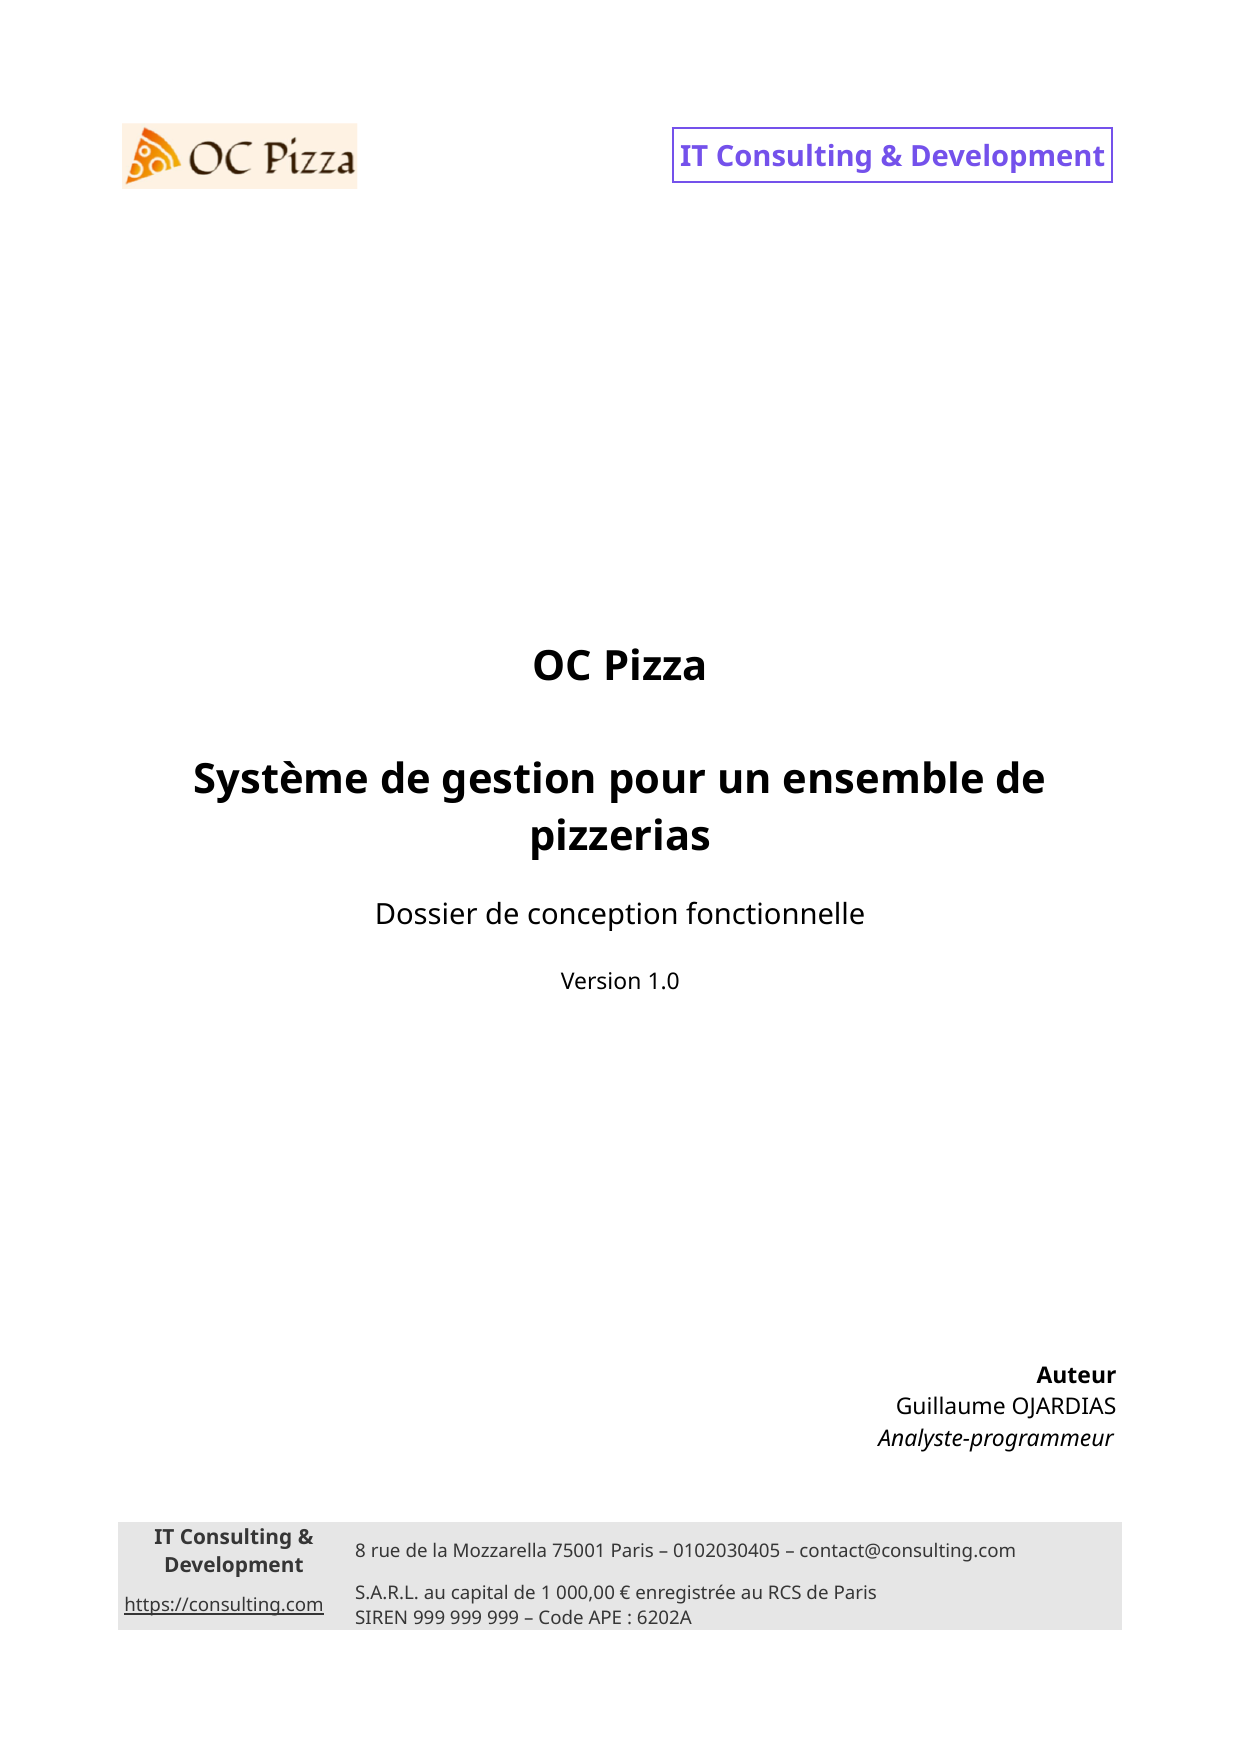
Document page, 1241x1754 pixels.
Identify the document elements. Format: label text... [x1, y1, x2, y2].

table_cell Auteur Guillaume OJARDIAS Analyste-programmeur [118, 1335, 1122, 1477]
table_header OC Pizza Système de gestion pour un ensemble de pizzerias Dossier de conception fonctionnelle Version 1.0 [118, 296, 1122, 1335]
picture [122, 123, 358, 189]
